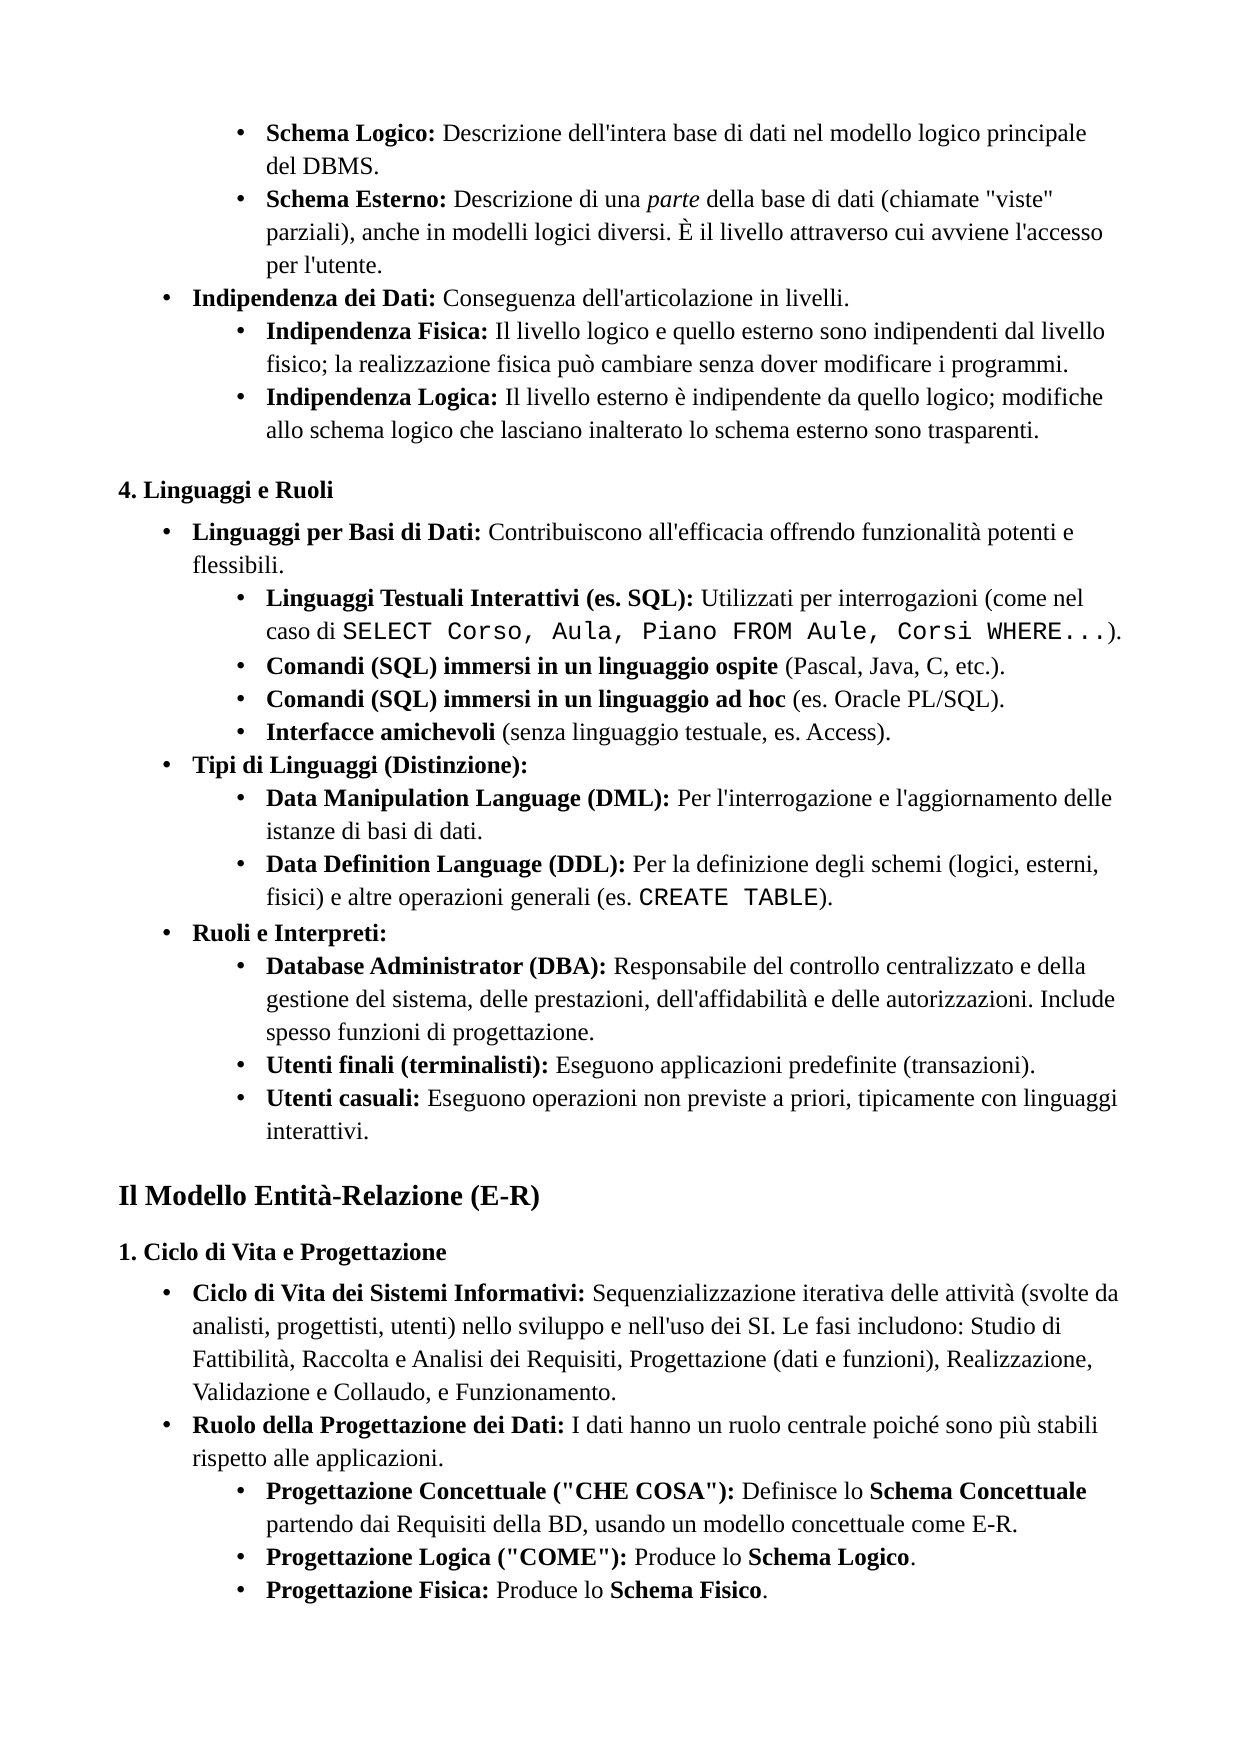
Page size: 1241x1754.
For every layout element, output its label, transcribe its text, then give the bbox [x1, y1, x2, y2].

subtitle Il Modello Entità-Relazione (E-R) [118, 1178, 1122, 1212]
list Ciclo di Vita dei Sistemi Informativi: Sequenzializzazione iterativa delle attività (svolte da analisti, progettisti, utenti) nello sviluppo e nell'uso dei SI. Le fasi includono: Studio di Fattibilità, Raccolta e Analisi dei Requisiti, Progettazione (dati e funzioni), Realizzazione, Validazione e Collaudo, e Funzionamento. [162, 1278, 1122, 1406]
list Schema Logico: Descrizione dell'intera base di dati nel modello logico principale del DBMS. [236, 118, 1122, 180]
list Data Manipulation Language (DML): Per l'interrogazione e l'aggiornamento delle istanze di basi di dati. [236, 783, 1122, 845]
list Progettazione Logica ("COME"): Produce lo Schema Logico. [236, 1542, 1122, 1571]
list Utenti casuali: Eseguono operazioni non previste a priori, tipicamente con linguaggi interattivi. [236, 1083, 1122, 1144]
list Comandi (SQL) immersi in un linguaggio ad hoc (es. Oracle PL/SQL). [236, 684, 1122, 713]
list Database Administrator (DBA): Responsabile del controllo centralizzato e della gestione del sistema, delle prestazioni, dell'affidabilità e delle autorizzazioni. Include spesso funzioni di progettazione. [236, 951, 1122, 1046]
list Ruoli e Interpreti: [162, 918, 1122, 946]
list Comandi (SQL) immersi in un linguaggio ospite (Pascal, Java, C, etc.). [236, 651, 1122, 680]
list Data Definition Language (DDL): Per la definizione degli schemi (logici, esterni, fisici) e altre operazioni generali (es. CREATE TABLE). [236, 849, 1122, 913]
list Indipendenza dei Dati: Conseguenza dell'articolazione in livelli. [162, 283, 1122, 312]
subtitle 4. Linguaggi e Ruoli [118, 475, 1122, 504]
list Indipendenza Logica: Il livello esterno è indipendente da quello logico; modifiche allo schema logico che lasciano inalterato lo schema esterno sono trasparenti. [236, 382, 1122, 444]
list Interfacce amichevoli (senza linguaggio testuale, es. Access). [236, 717, 1122, 746]
list Utenti finali (terminalisti): Eseguono applicazioni predefinite (transazioni). [236, 1050, 1122, 1078]
list Indipendenza Fisica: Il livello logico e quello esterno sono indipendenti dal livello fisico; la realizzazione fisica può cambiare senza dover modificare i programmi. [236, 316, 1122, 378]
list Linguaggi per Basi di Dati: Contribuiscono all'efficacia offrendo funzionalità potenti e flessibili. [162, 517, 1122, 578]
list Progettazione Fisica: Produce lo Schema Fisico. [236, 1575, 1122, 1604]
list Progettazione Concettuale ("CHE COSA"): Definisce lo Schema Concettuale partendo dai Requisiti della BD, usando un modello concettuale come E-R. [236, 1476, 1122, 1538]
list Linguaggi Testuali Interattivi (es. SQL): Utilizzati per interrogazioni (come nel caso di SELECT Corso, Aula, Piano FROM Aule, Corsi WHERE...). [236, 583, 1122, 647]
list Schema Esterno: Descrizione di una parte della base di dati (chiamate "viste" parziali), anche in modelli logici diversi. È il livello attraverso cui avviene l'accesso per l'utente. [236, 184, 1122, 279]
list Ruolo della Progettazione dei Dati: I dati hanno un ruolo centrale poiché sono più stabili rispetto alle applicazioni. [162, 1410, 1122, 1472]
subtitle 1. Ciclo di Vita e Progettazione [118, 1237, 1122, 1265]
list Tipi di Linguaggi (Distinzione): [162, 750, 1122, 779]
